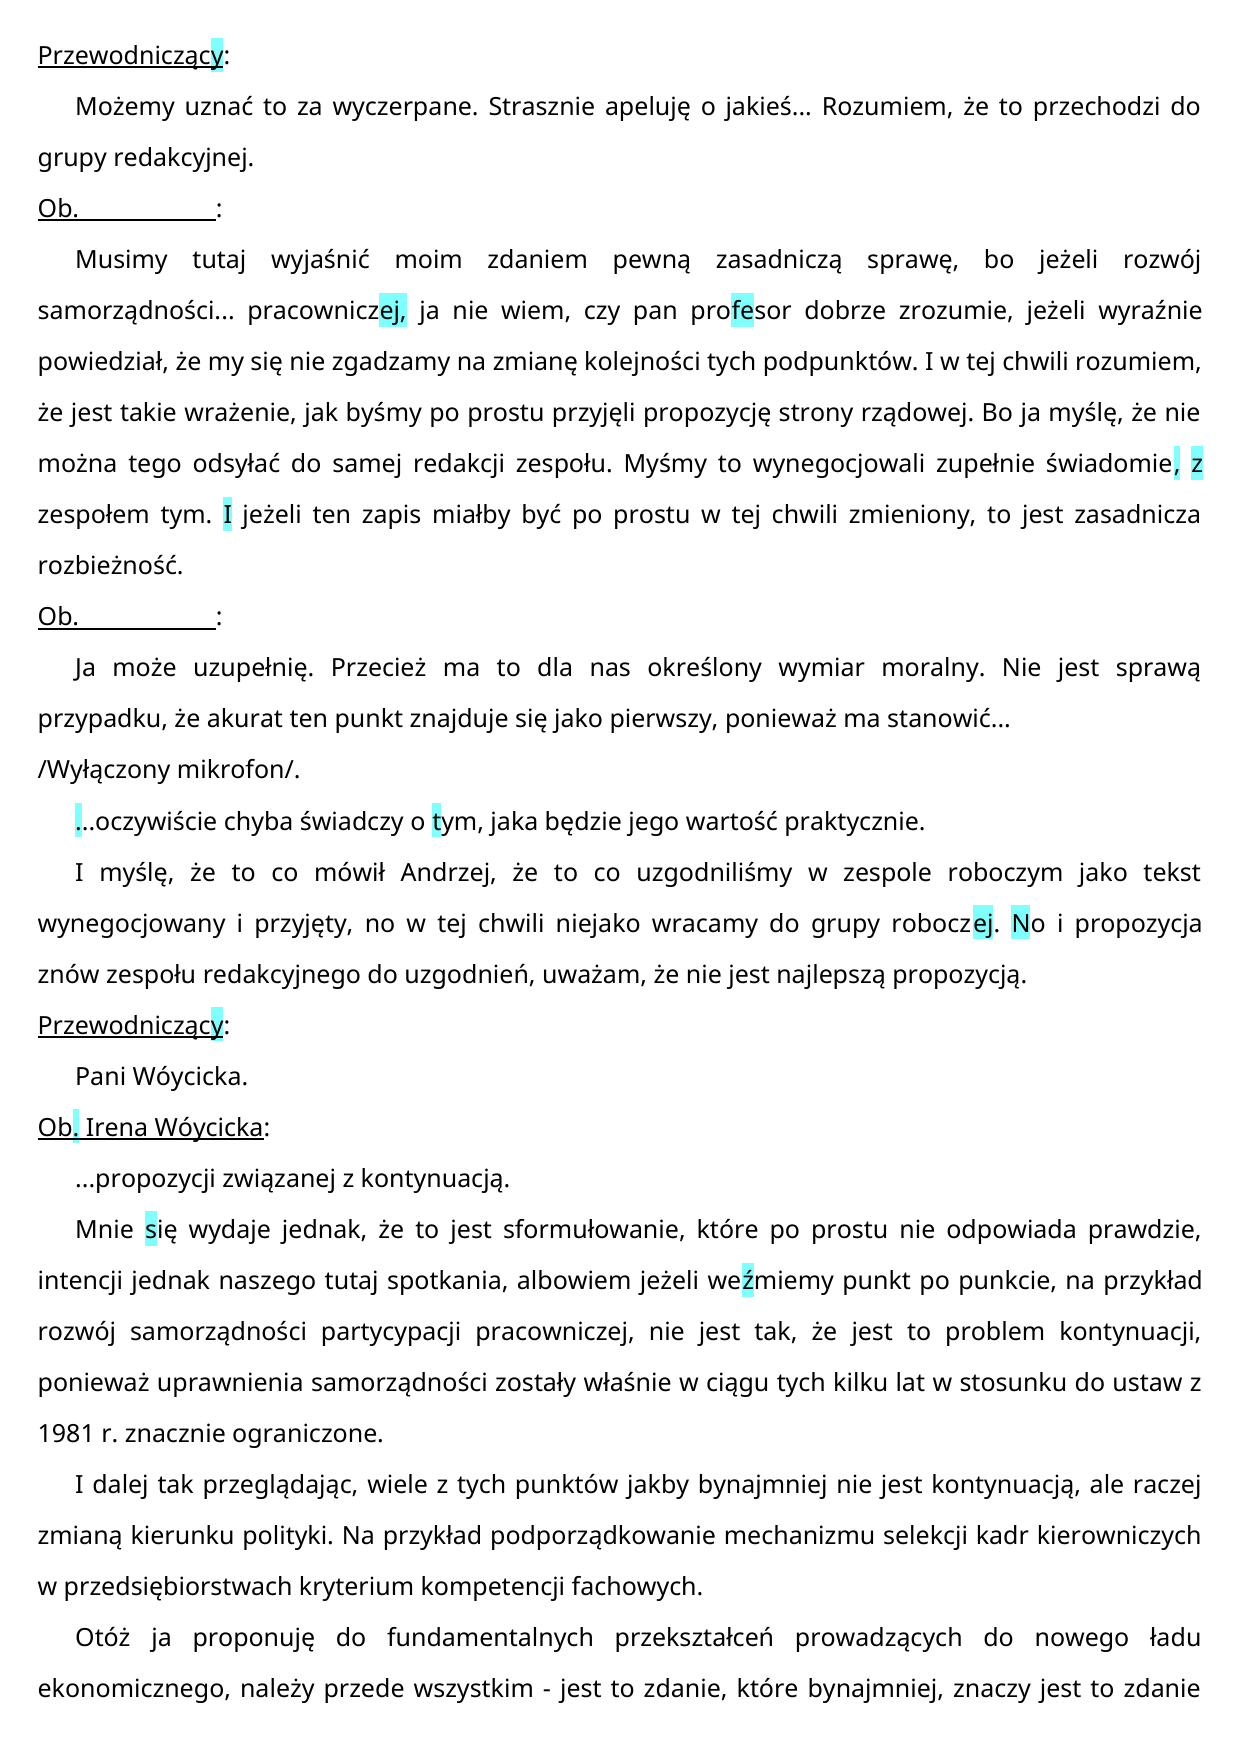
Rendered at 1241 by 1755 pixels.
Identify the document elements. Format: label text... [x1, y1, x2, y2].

text /Wyłączony mikrofon/. [37, 752, 1203, 786]
text Przewodniczący: [37, 37, 1203, 72]
text Otóż ja proponuję do fundamentalnych przekształceń prowadzących do nowego ładu ekonomicznego, należy przede wszystkim - jest to zdanie, które bynajmniej, znaczy jest to zdanie [37, 1620, 1203, 1705]
text Ja może uzupełnię. Przecież ma to dla nas określony wymiar moralny. Nie jest sprawą przypadku, że akurat ten punkt znajduje się jako pierwszy, ponieważ ma stanowić... [37, 650, 1203, 735]
text ...oczywiście chyba świadczy o tym, jaka będzie jego wartość praktycznie. [37, 803, 1203, 837]
text Pani Wóycicka. [37, 1058, 1203, 1092]
text I myślę, że to co mówił Andrzej, że to co uzgodniliśmy w zespole roboczym jako tekst wynegocjowany i przyjęty, no w tej chwili niejako wracamy do grupy roboczej. No i propozycja znów zespołu redakcyjnego do uzgodnień, uważam, że nie jest najlepszą propozycją. [37, 854, 1203, 990]
text Przewodniczący: [37, 1007, 1203, 1041]
text I dalej tak przeglądając, wiele z tych punktów jakby bynajmniej nie jest kontynuacją, ale raczej zmianą kierunku polityki. Na przykład podporządkowanie mechanizmu selekcji kadr kierowniczych w przedsiębiorstwach kryterium kompetencji fachowych. [37, 1467, 1203, 1603]
text Ob. : [37, 191, 1203, 225]
text Ob. : [37, 599, 1203, 633]
text ...propozycji związanej z kontynuacją. [37, 1160, 1203, 1194]
text Mnie się wydaje jednak, że to jest sformułowanie, które po prostu nie odpowiada prawdzie, intencji jednak naszego tutaj spotkania, albowiem jeżeli weźmiemy punkt po punkcie, na przykład rozwój samorządności partycypacji pracowniczej, nie jest tak, że jest to problem kontynuacji, ponieważ uprawnienia samorządności zostały właśnie w ciągu tych kilku lat w stosunku do ustaw z 1981 r. znacznie ograniczone. [37, 1211, 1203, 1450]
text Możemy uznać to za wyczerpane. Strasznie apeluję o jakieś... Rozumiem, że to przechodzi do grupy redakcyjnej. [37, 88, 1203, 174]
text Musimy tutaj wyjaśnić moim zdaniem pewną zasadniczą sprawę, bo jeżeli rozwój samorządności... pracowniczej, ja nie wiem, czy pan profesor dobrze zrozumie, jeżeli wyraźnie powiedział, że my się nie zgadzamy na zmianę kolejności tych podpunktów. I w tej chwili rozumiem, że jest takie wrażenie, jak byśmy po prostu przyjęli propozycję strony rządowej. Bo ja myślę, że nie można tego odsyłać do samej redakcji zespołu. Myśmy to wynegocjowali zupełnie świadomie, z zespołem tym. I jeżeli ten zapis miałby być po prostu w tej chwili zmieniony, to jest zasadnicza rozbieżność. [37, 242, 1203, 582]
text Ob. Irena Wóycicka: [37, 1109, 1203, 1143]
